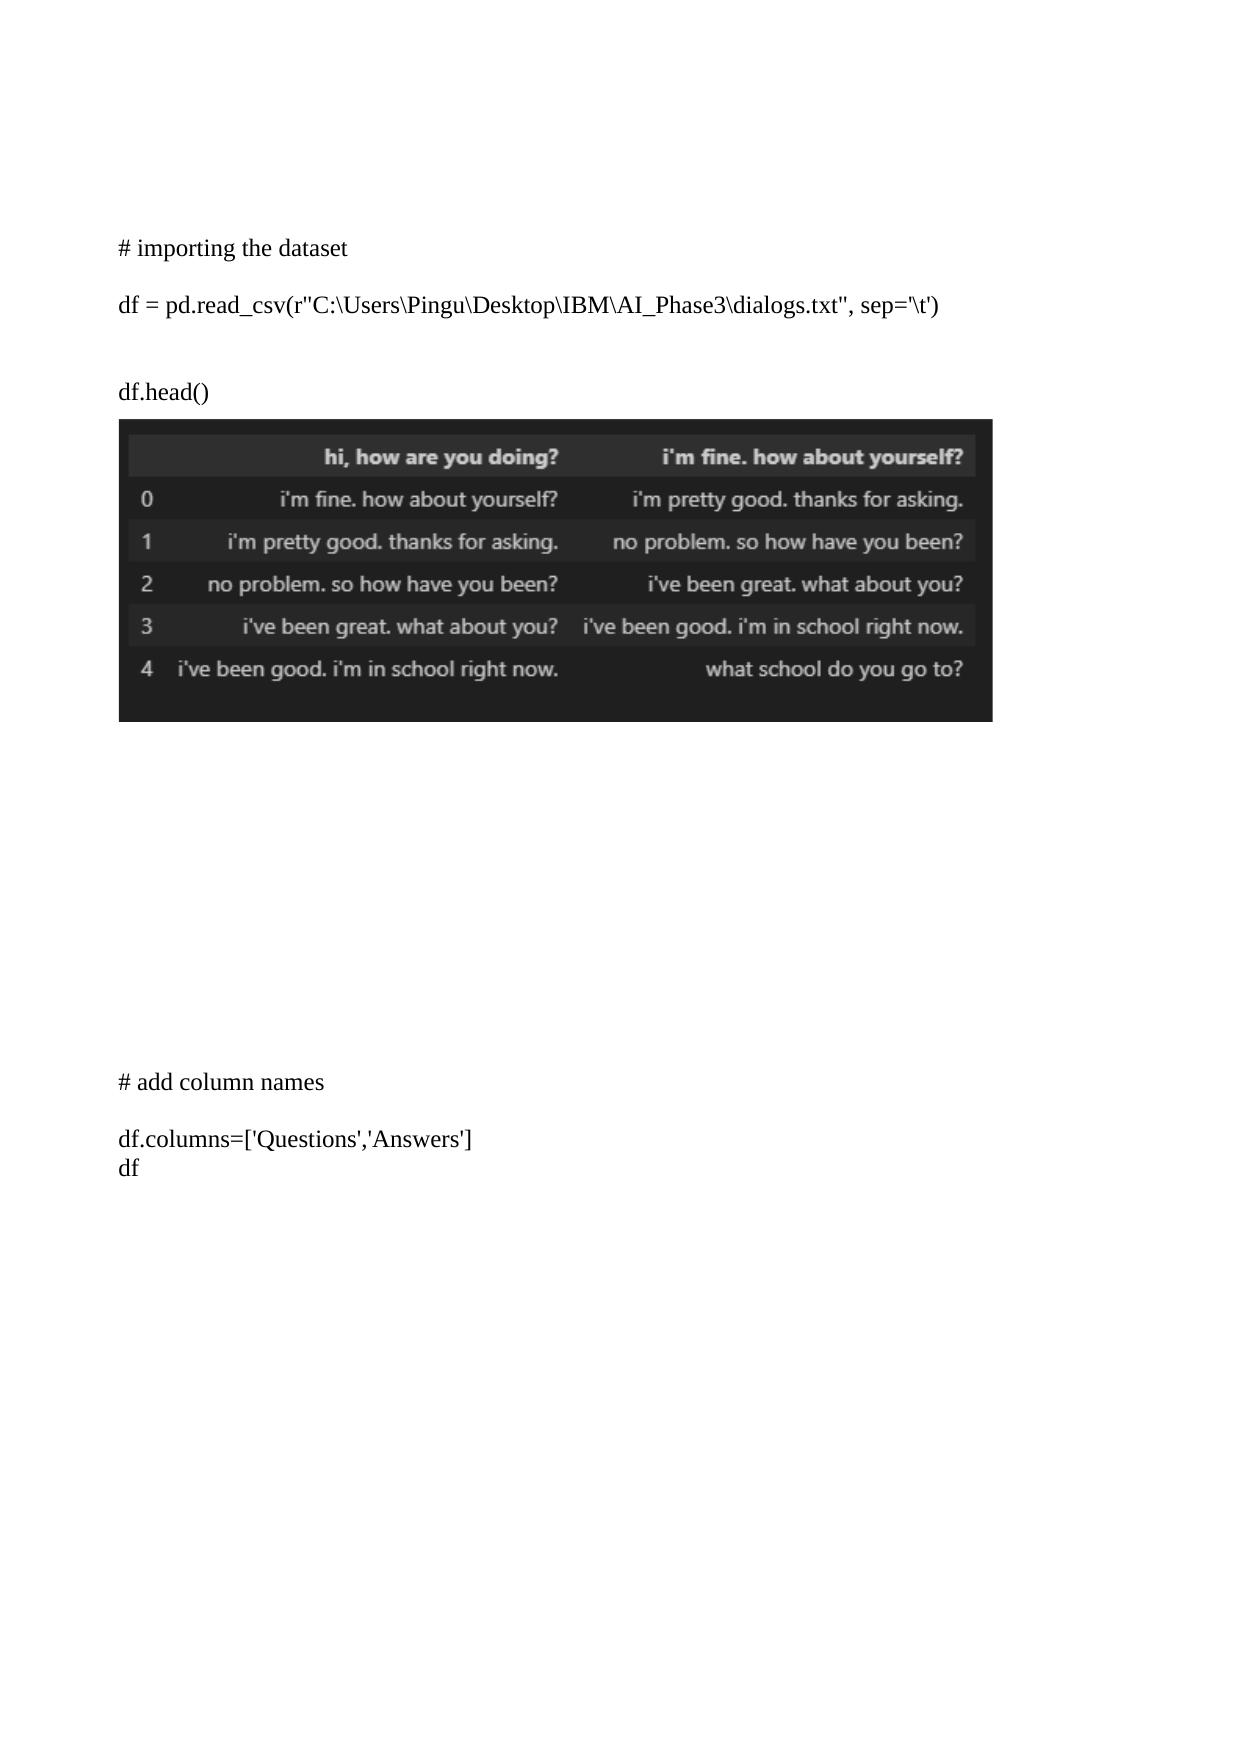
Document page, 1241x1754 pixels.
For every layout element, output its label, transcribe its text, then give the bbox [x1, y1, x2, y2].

text # add column names [118, 1067, 1122, 1096]
text df.head() [118, 377, 1122, 406]
text df [118, 1153, 1122, 1182]
text df = pd.read_csv(r"C:\Users\Pingu\Desktop\IBM\AI_Phase3\dialogs.txt", sep='\t') [118, 291, 1122, 319]
picture [118, 419, 993, 722]
text # importing the dataset [118, 233, 1122, 262]
text df.columns=['Questions','Answers'] [118, 1124, 1122, 1153]
